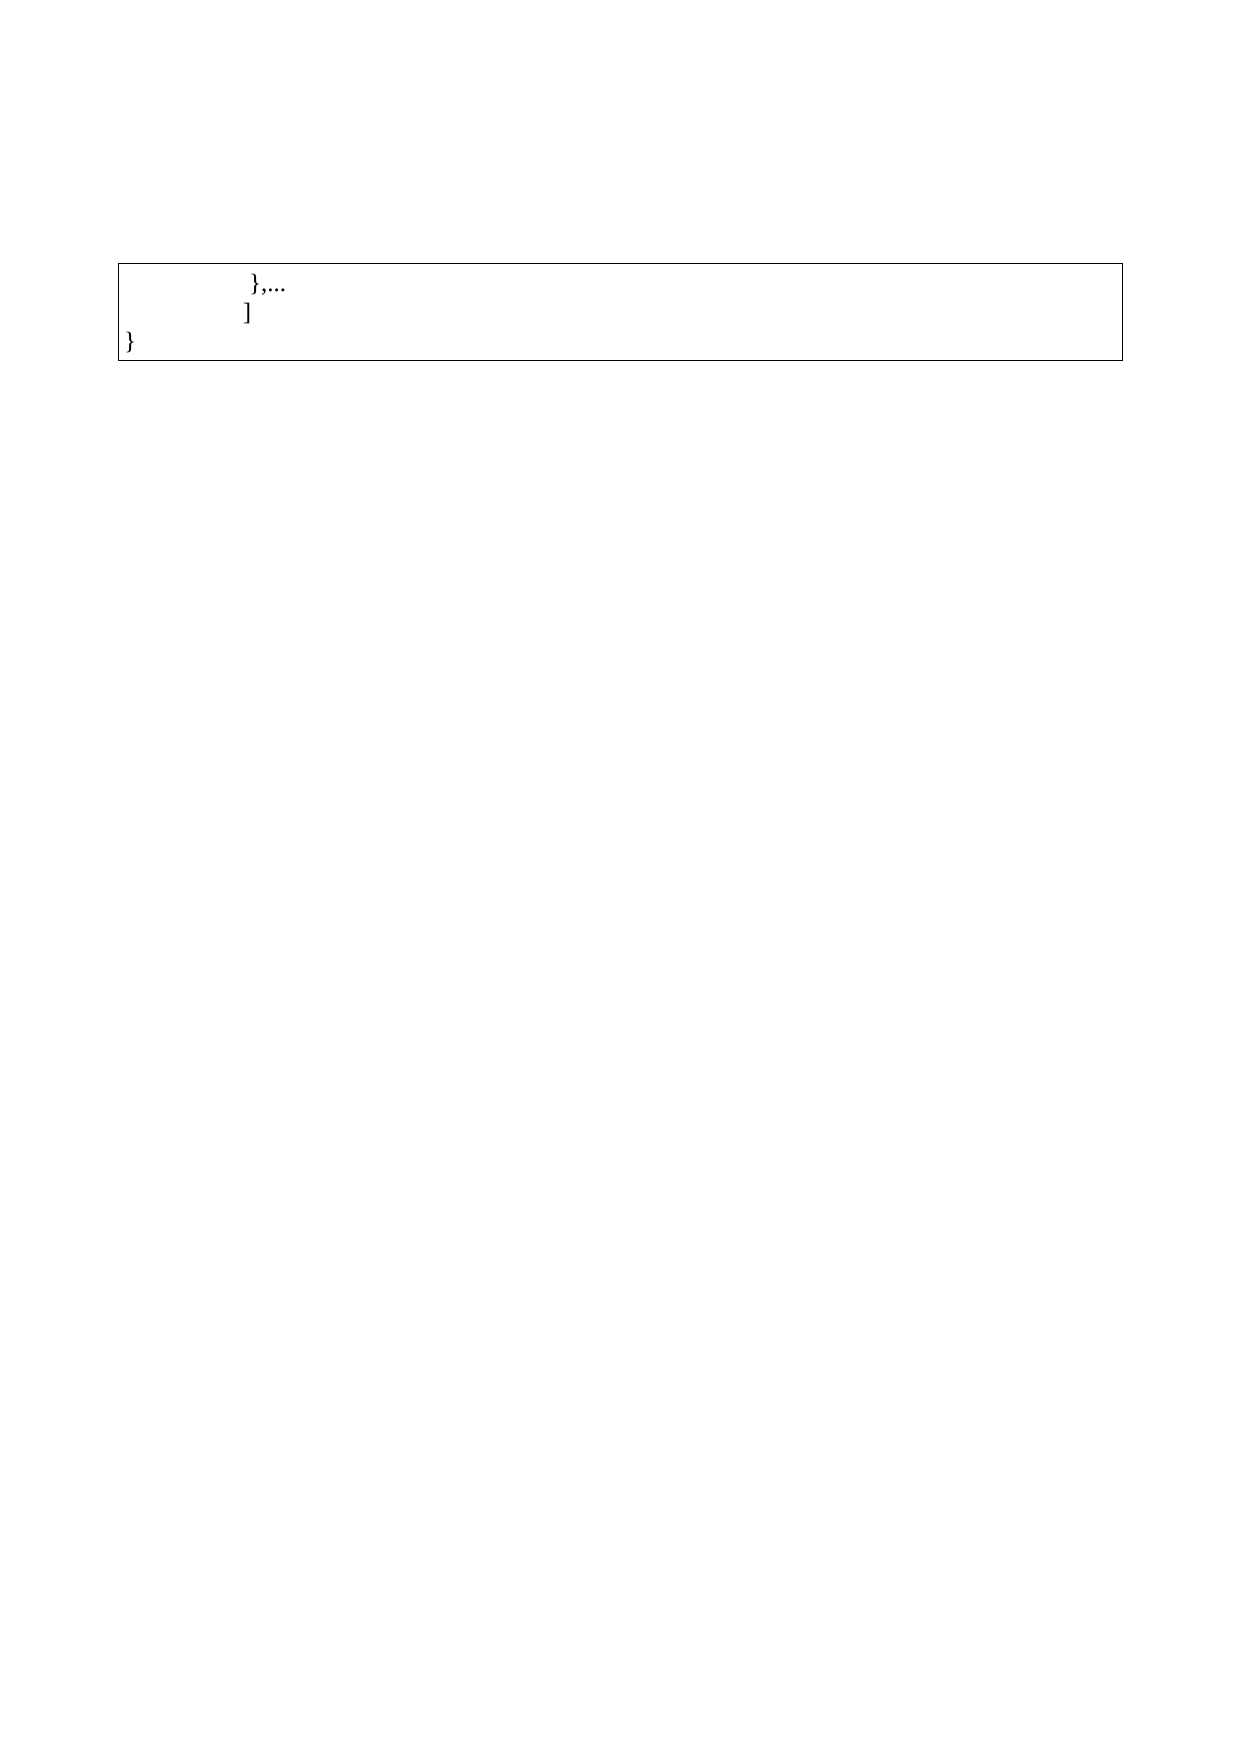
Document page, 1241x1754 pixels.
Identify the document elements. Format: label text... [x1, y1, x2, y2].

table_cell },... ] } [119, 264, 1122, 360]
